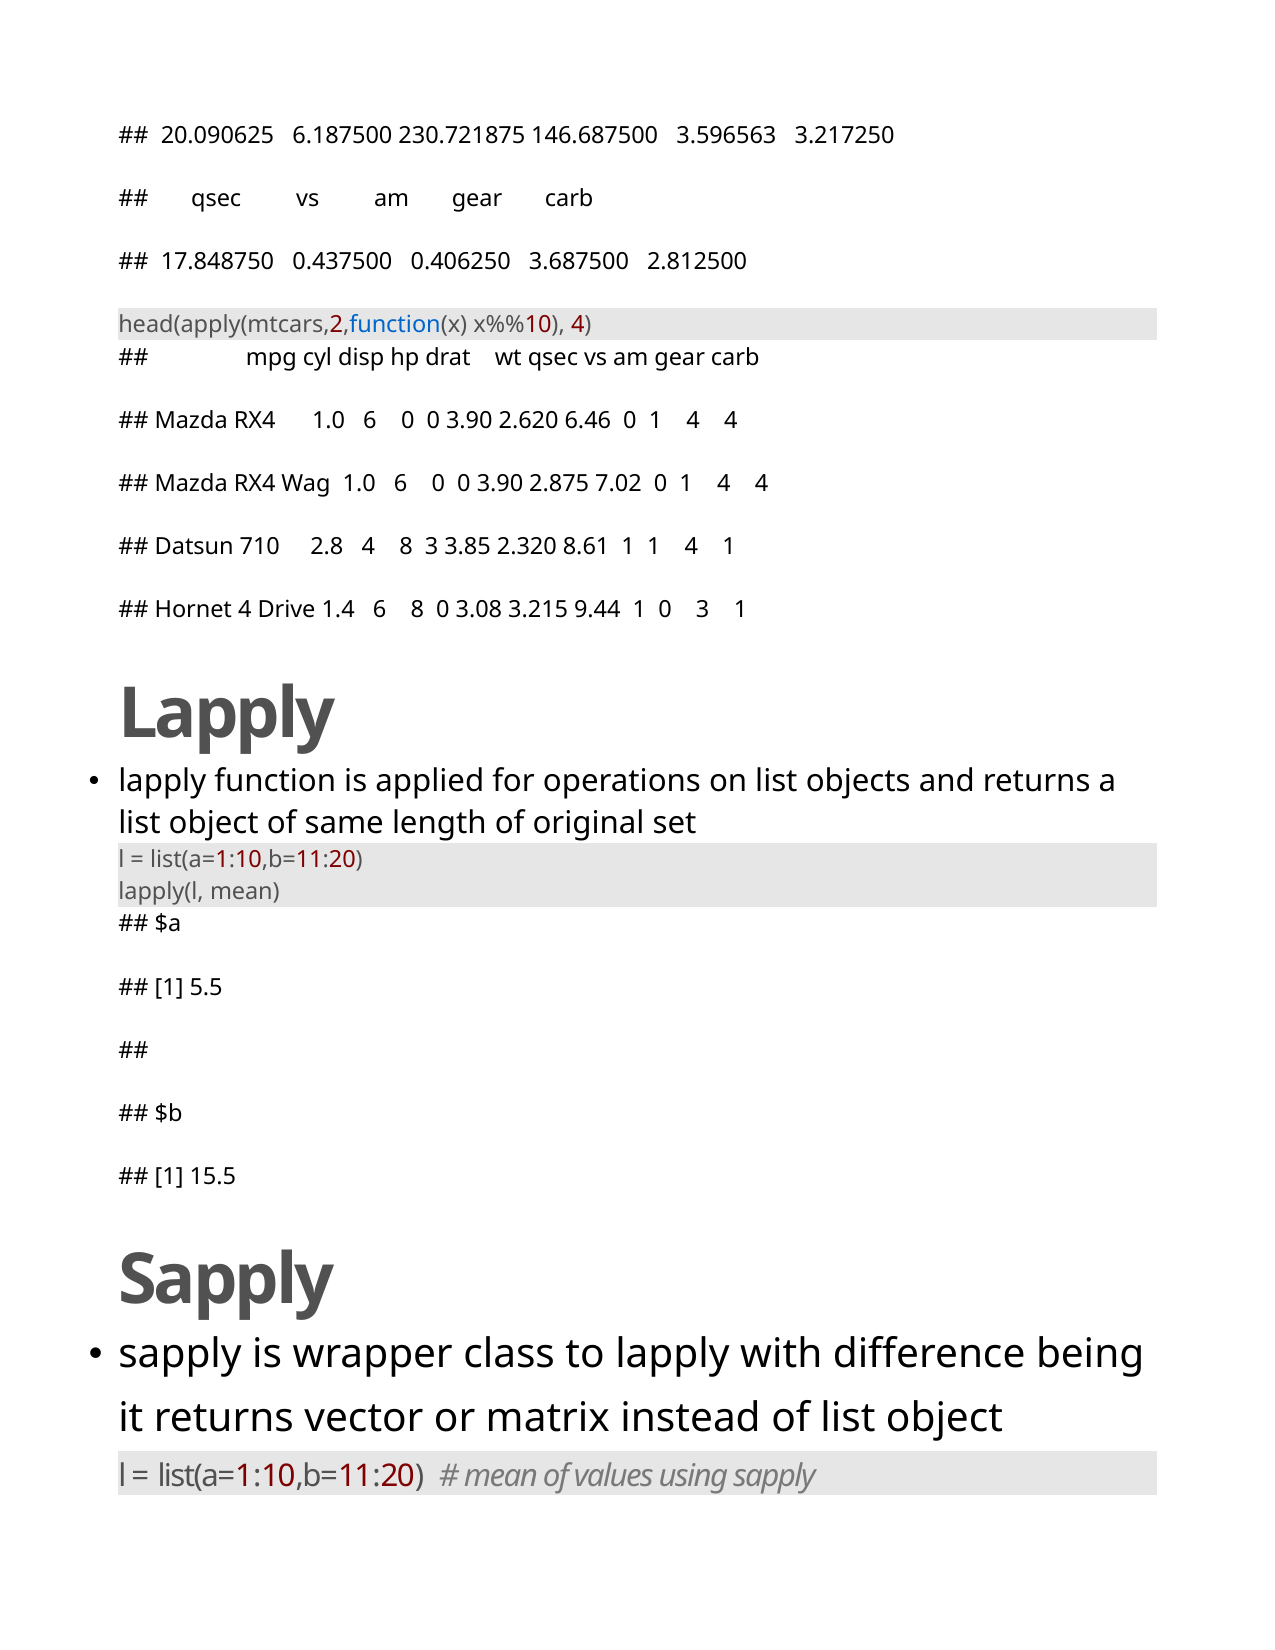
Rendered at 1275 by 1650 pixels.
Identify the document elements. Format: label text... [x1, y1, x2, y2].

text ## Mazda RX4 1.0 6 0 0 3.90 2.620 6.46 0 1 4 4 [118, 403, 1157, 435]
text ## 17.848750 0.437500 0.406250 3.687500 2.812500 [118, 244, 1157, 277]
subtitle Sapply [118, 1223, 1157, 1324]
subtitle Lapply [118, 656, 1157, 757]
text ## 20.090625 6.187500 230.721875 146.687500 3.596563 3.217250 [118, 118, 1157, 150]
text ## mpg cyl disp hp drat wt qsec vs am gear carb [118, 340, 1157, 372]
text l = list(a=1:10,b=11:20) [118, 843, 1157, 875]
text ## Datsun 710 2.8 4 8 3 3.85 2.320 8.61 1 1 4 1 [118, 529, 1157, 561]
text ## $b [118, 1096, 1157, 1128]
text ## qsec vs am gear carb [118, 181, 1157, 213]
text ## Mazda RX4 Wag 1.0 6 0 0 3.90 2.875 7.02 0 1 4 4 [118, 466, 1157, 498]
text ## [118, 1033, 1157, 1065]
text ## $a [118, 907, 1157, 939]
text ## Hornet 4 Drive 1.4 6 8 0 3.08 3.215 9.44 1 0 3 1 [118, 593, 1157, 625]
text head(apply(mtcars,2,function(x) x%%10), 4) [118, 308, 1157, 340]
text ## [1] 5.5 [118, 970, 1157, 1002]
list sapply is wrapper class to lapply with difference being it returns vector or matrix instead of list object [118, 1324, 1157, 1443]
text l = list(a=1:10,b=11:20) # mean of values using sapply [118, 1451, 1157, 1495]
text lapply(l, mean) [118, 875, 1157, 907]
text ## [1] 15.5 [118, 1159, 1157, 1192]
list lapply function is applied for operations on list objects and returns a list object of same length of original set [118, 757, 1157, 843]
